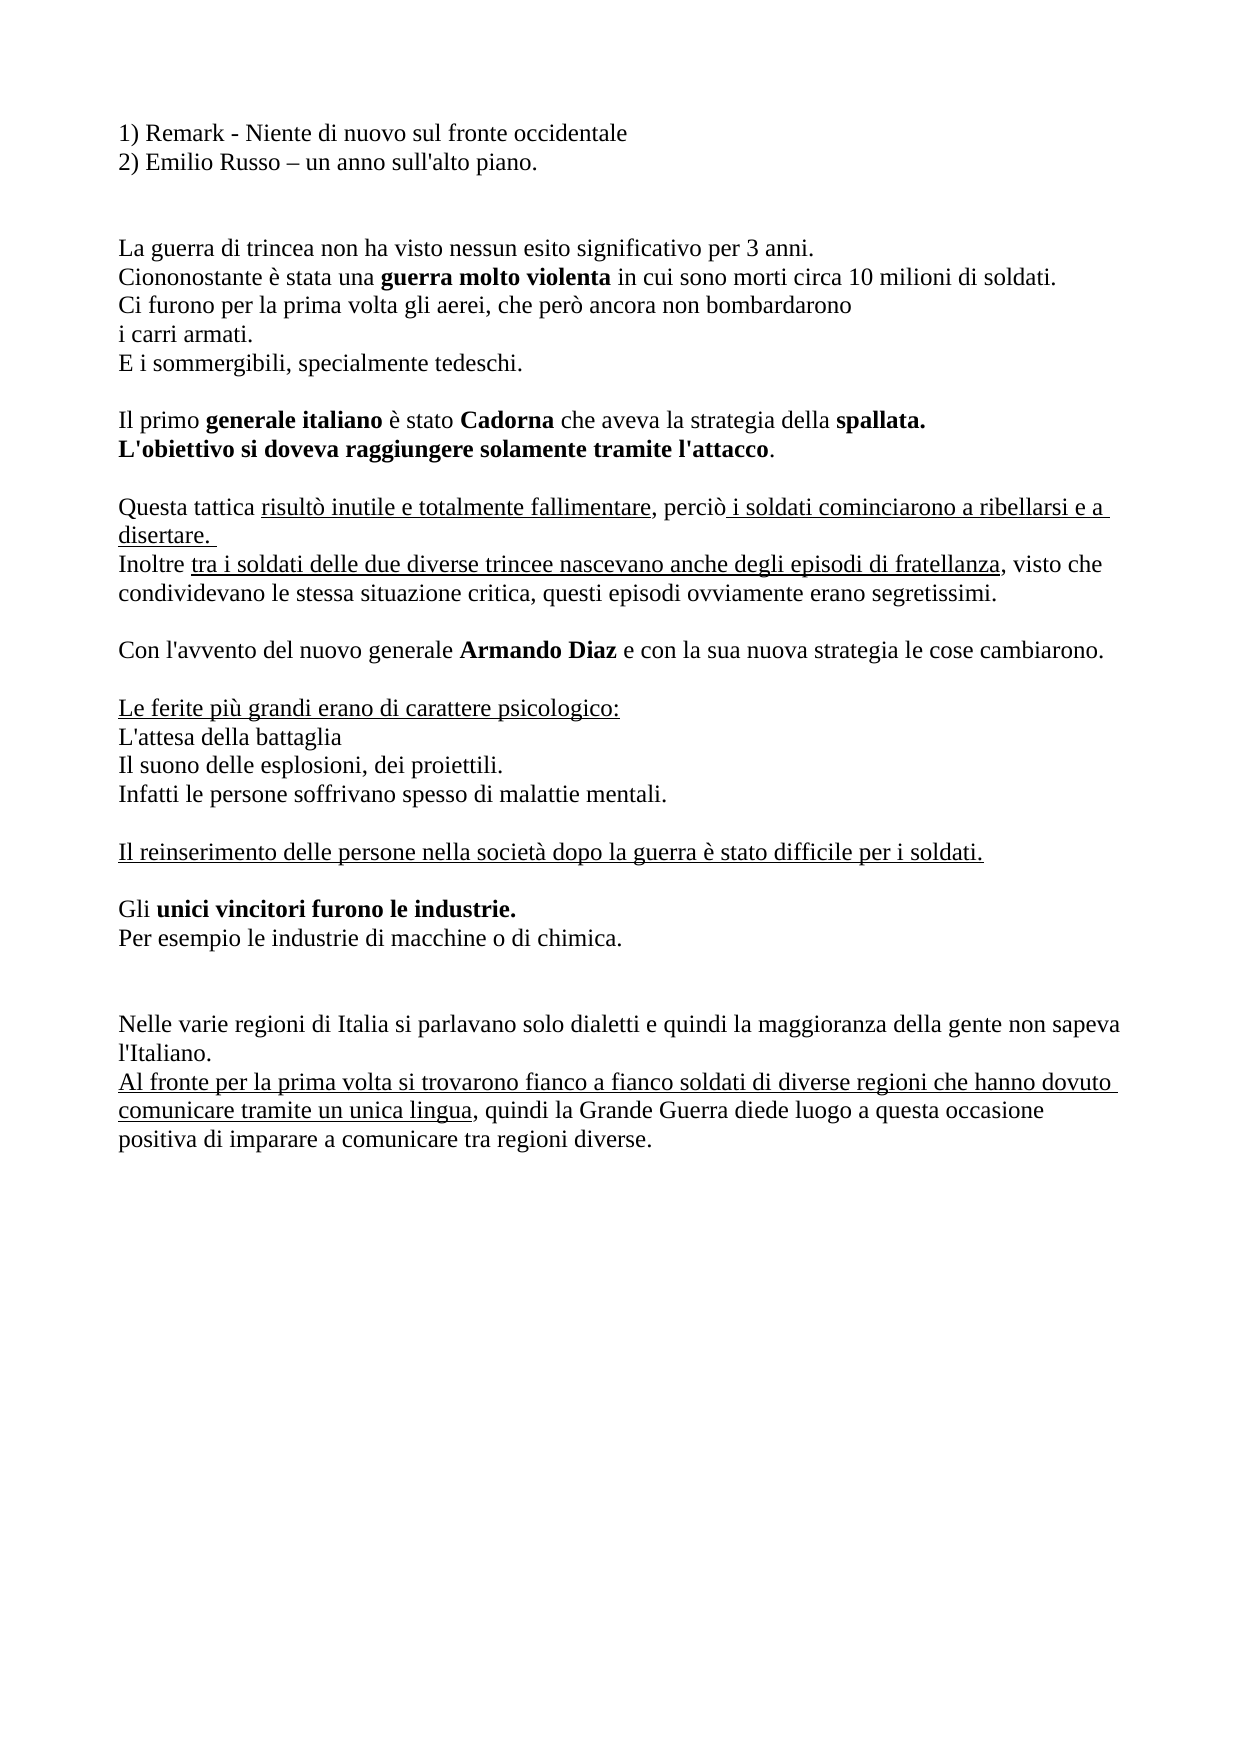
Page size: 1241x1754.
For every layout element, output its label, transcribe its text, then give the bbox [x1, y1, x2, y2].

text 1) Remark - Niente di nuovo sul fronte occidentale [118, 118, 1122, 147]
text 2) Emilio Russo – un anno sull'alto piano. [118, 147, 1122, 176]
text La guerra di trincea non ha visto nessun esito significativo per 3 anni. [118, 233, 1122, 262]
text L'obiettivo si doveva raggiungere solamente tramite l'attacco. [118, 434, 1122, 463]
text Il suono delle esplosioni, dei proiettili. [118, 751, 1122, 779]
text Questa tattica risultò inutile e totalmente fallimentare, perciò i soldati cominciarono a ribellarsi e a disertare. [118, 492, 1122, 549]
text Il primo generale italiano è stato Cadorna che aveva la strategia della spallata. [118, 406, 1122, 434]
text Inoltre tra i soldati delle due diverse trincee nascevano anche degli episodi di fratellanza, visto che condividevano le stessa situazione critica, questi episodi ovviamente erano segretissimi. [118, 549, 1122, 607]
text Gli unici vincitori furono le industrie. [118, 894, 1122, 923]
text Infatti le persone soffrivano spesso di malattie mentali. [118, 779, 1122, 808]
text Con l'avvento del nuovo generale Armando Diaz e con la sua nuova strategia le cose cambiarono. [118, 636, 1122, 664]
text Ciononostante è stata una guerra molto violenta in cui sono morti circa 10 milioni di soldati. [118, 262, 1122, 291]
text Per esempio le industrie di macchine o di chimica. [118, 923, 1122, 952]
text Nelle varie regioni di Italia si parlavano solo dialetti e quindi la maggioranza della gente non sapeva l'Italiano. [118, 1009, 1122, 1067]
text L'attesa della battaglia [118, 722, 1122, 751]
text Al fronte per la prima volta si trovarono fianco a fianco soldati di diverse regioni che hanno dovuto comunicare tramite un unica lingua, quindi la Grande Guerra diede luogo a questa occasione positiva di imparare a comunicare tra regioni diverse. [118, 1067, 1122, 1153]
text Il reinserimento delle persone nella società dopo la guerra è stato difficile per i soldati. [118, 837, 1122, 866]
text Le ferite più grandi erano di carattere psicologico: [118, 693, 1122, 722]
text E i sommergibili, specialmente tedeschi. [118, 348, 1122, 377]
text i carri armati. [118, 319, 1122, 348]
text Ci furono per la prima volta gli aerei, che però ancora non bombardarono [118, 291, 1122, 319]
